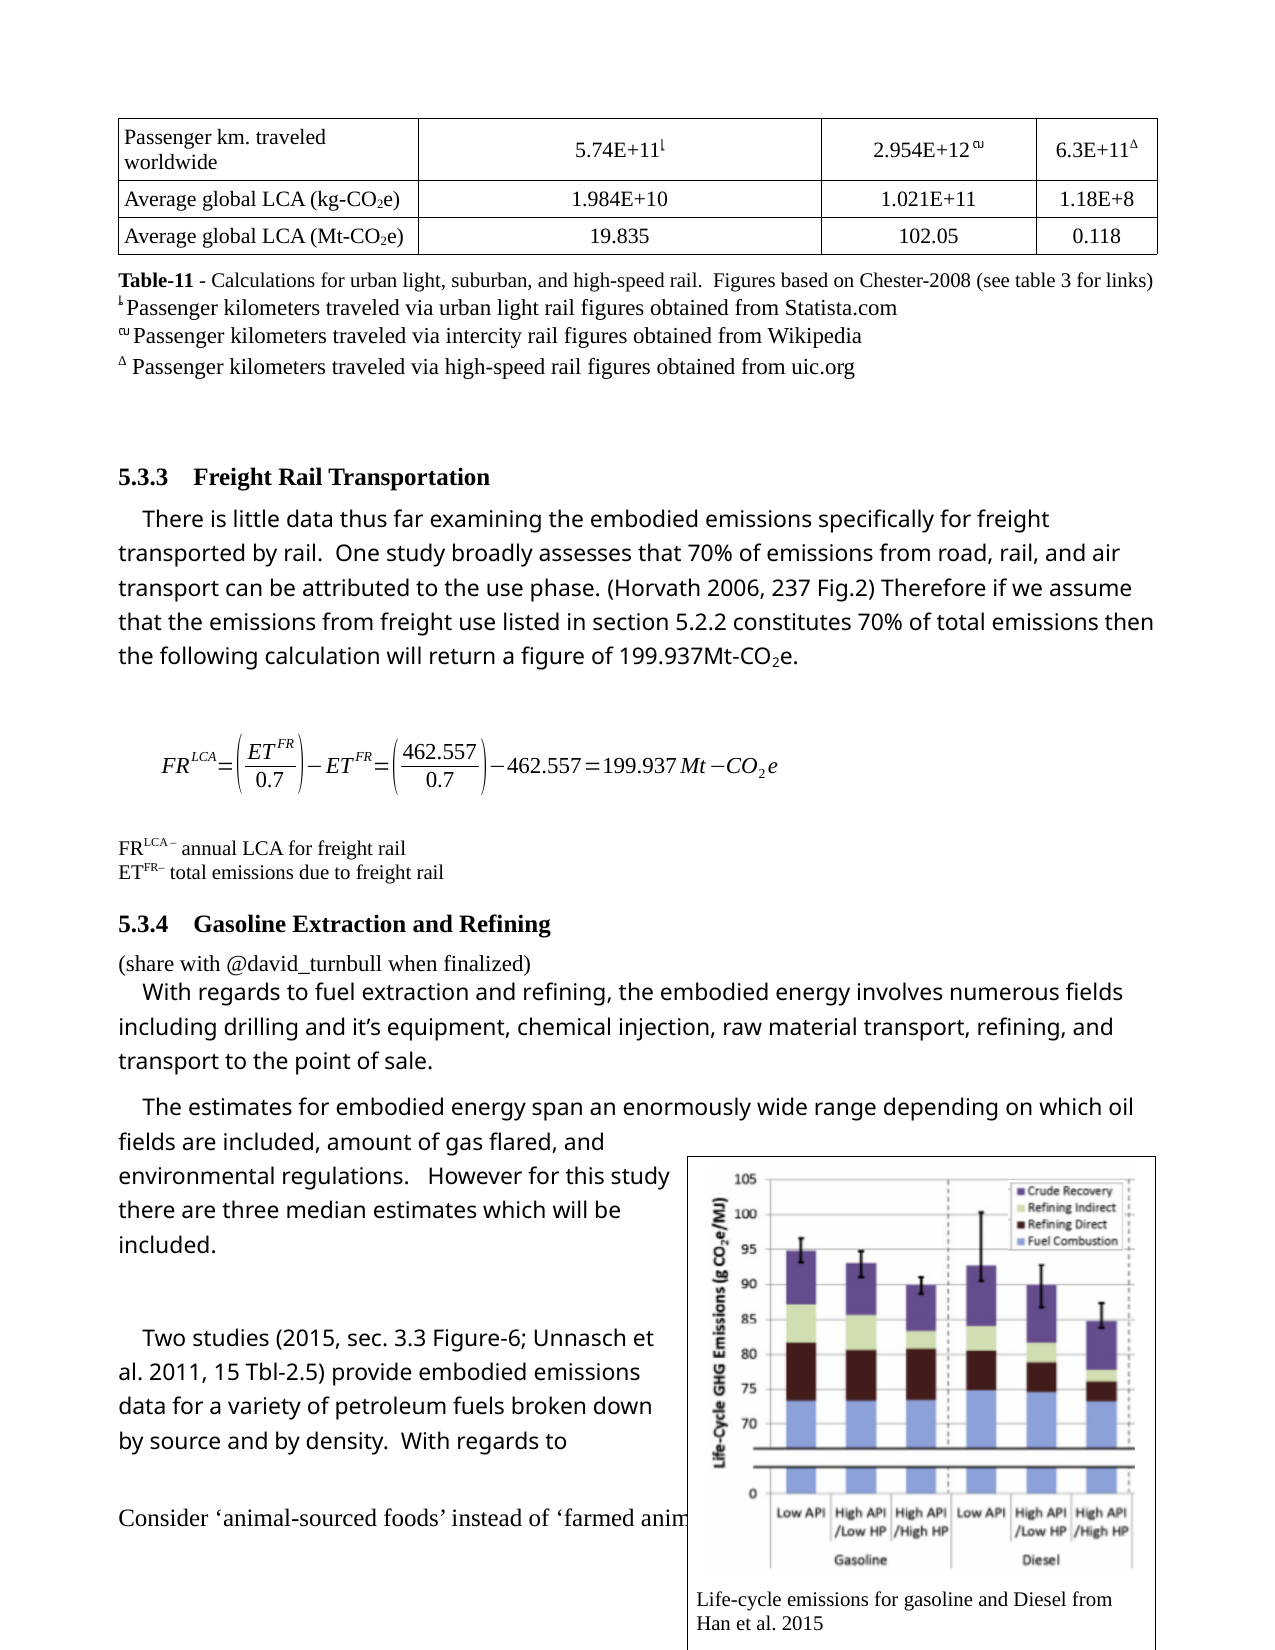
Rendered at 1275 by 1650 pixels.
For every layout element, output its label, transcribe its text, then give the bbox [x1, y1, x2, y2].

text Two studies (2015, sec. 3.3 Figure-6; Unnasch et al. 2011, 15 Tbl-2.5) provide embodied emissions data for a variety of petroleum fuels broken down by source and by density. With regards to automotive fuel, the emissions range spans 19.1-19.4g/MJ for gasoline and 14.9-17.8g/MJ for diesel. The averages then become 19.258g/MJ and 16.35g/MJ for gasoline and diesel respectively. [118, 1322, 687, 1456]
text Table-11 - Calculations for urban light, suburban, and high-speed rail. Figures based on Chester-2008 (see table 3 for links) [118, 268, 1157, 292]
table_cell Average global LCA (Mt-CO2e) [119, 218, 418, 254]
text ȴ Passenger kilometers traveled via urban light rail figures obtained from Statista.com [118, 292, 1157, 322]
subtitle Gasoline Extraction and Refining [118, 909, 1157, 937]
table_cell 1.984E+10 [419, 181, 821, 217]
table_cell Average global LCA (kg-CO2e) [119, 181, 418, 217]
table_cell 0.118 [1037, 218, 1157, 254]
text ฒ Passenger kilometers traveled via intercity rail figures obtained from Wikipedia [118, 322, 1157, 353]
text FRLCA – annual LCA for freight rail [118, 836, 1157, 859]
table_cell 2.954E+12ฒ [822, 119, 1036, 180]
text (share with @david_turnbull when finalized) [118, 950, 1157, 976]
text Two studies (2015, sec. 3.3 Figure-6; Unnasch et al. 2011, 15 Tbl-2.5) provide embodied emissions data for a variety of petroleum fuels broken down by source and by density. With regards to automotive fuel, the emissions range spans 19.1-19.4g/MJ for gasoline and 14.9-17.8g/MJ for diesel. The averages then become 19.258g/MJ and 16.35g/MJ for gasoline and diesel respectively. [688, 1157, 1155, 1650]
table_cell 1.18E+8 [1037, 181, 1157, 217]
table_cell 19.835 [419, 218, 821, 254]
text ∆ Passenger kilometers traveled via high-speed rail figures obtained from uic.org [118, 353, 1157, 379]
text With regards to fuel extraction and refining, the embodied energy involves numerous fields including drilling and it’s equipment, chemical injection, raw material transport, refining, and transport to the point of sale. [118, 976, 1157, 1076]
text ETFR– total emissions due to freight rail [118, 859, 1157, 884]
text Life-cycle emissions for gasoline and Diesel from Han et al. 2015 [696, 1586, 1147, 1634]
table_cell Passenger km. traveled worldwide [119, 119, 418, 180]
table_cell 6.3E+11∆ [1037, 119, 1157, 180]
table_cell 102.05 [822, 218, 1036, 254]
text There is little data thus far examining the embodied emissions specifically for freight transported by rail. One study broadly assesses that 70% of emissions from road, rail, and air transport can be attributed to the use phase. (Horvath 2006, 237 Fig.2) Therefore if we assume that the emissions from freight use listed in section 5.2.2 constitutes 70% of total emissions then the following calculation will return a figure of 199.937Mt-CO2e. [118, 503, 1157, 672]
text The estimates for embodied energy span an enormously wide range depending on which oil fields are included, amount of gas flared, and environmental regulations. However for this study there are three median estimates which will be included. [118, 1091, 1157, 1260]
subtitle Freight Rail Transportation [118, 462, 1157, 490]
picture [707, 1165, 1135, 1572]
table_cell 5.74E+11ȴ [419, 119, 821, 180]
table_cell 1.021E+11 [822, 181, 1036, 217]
